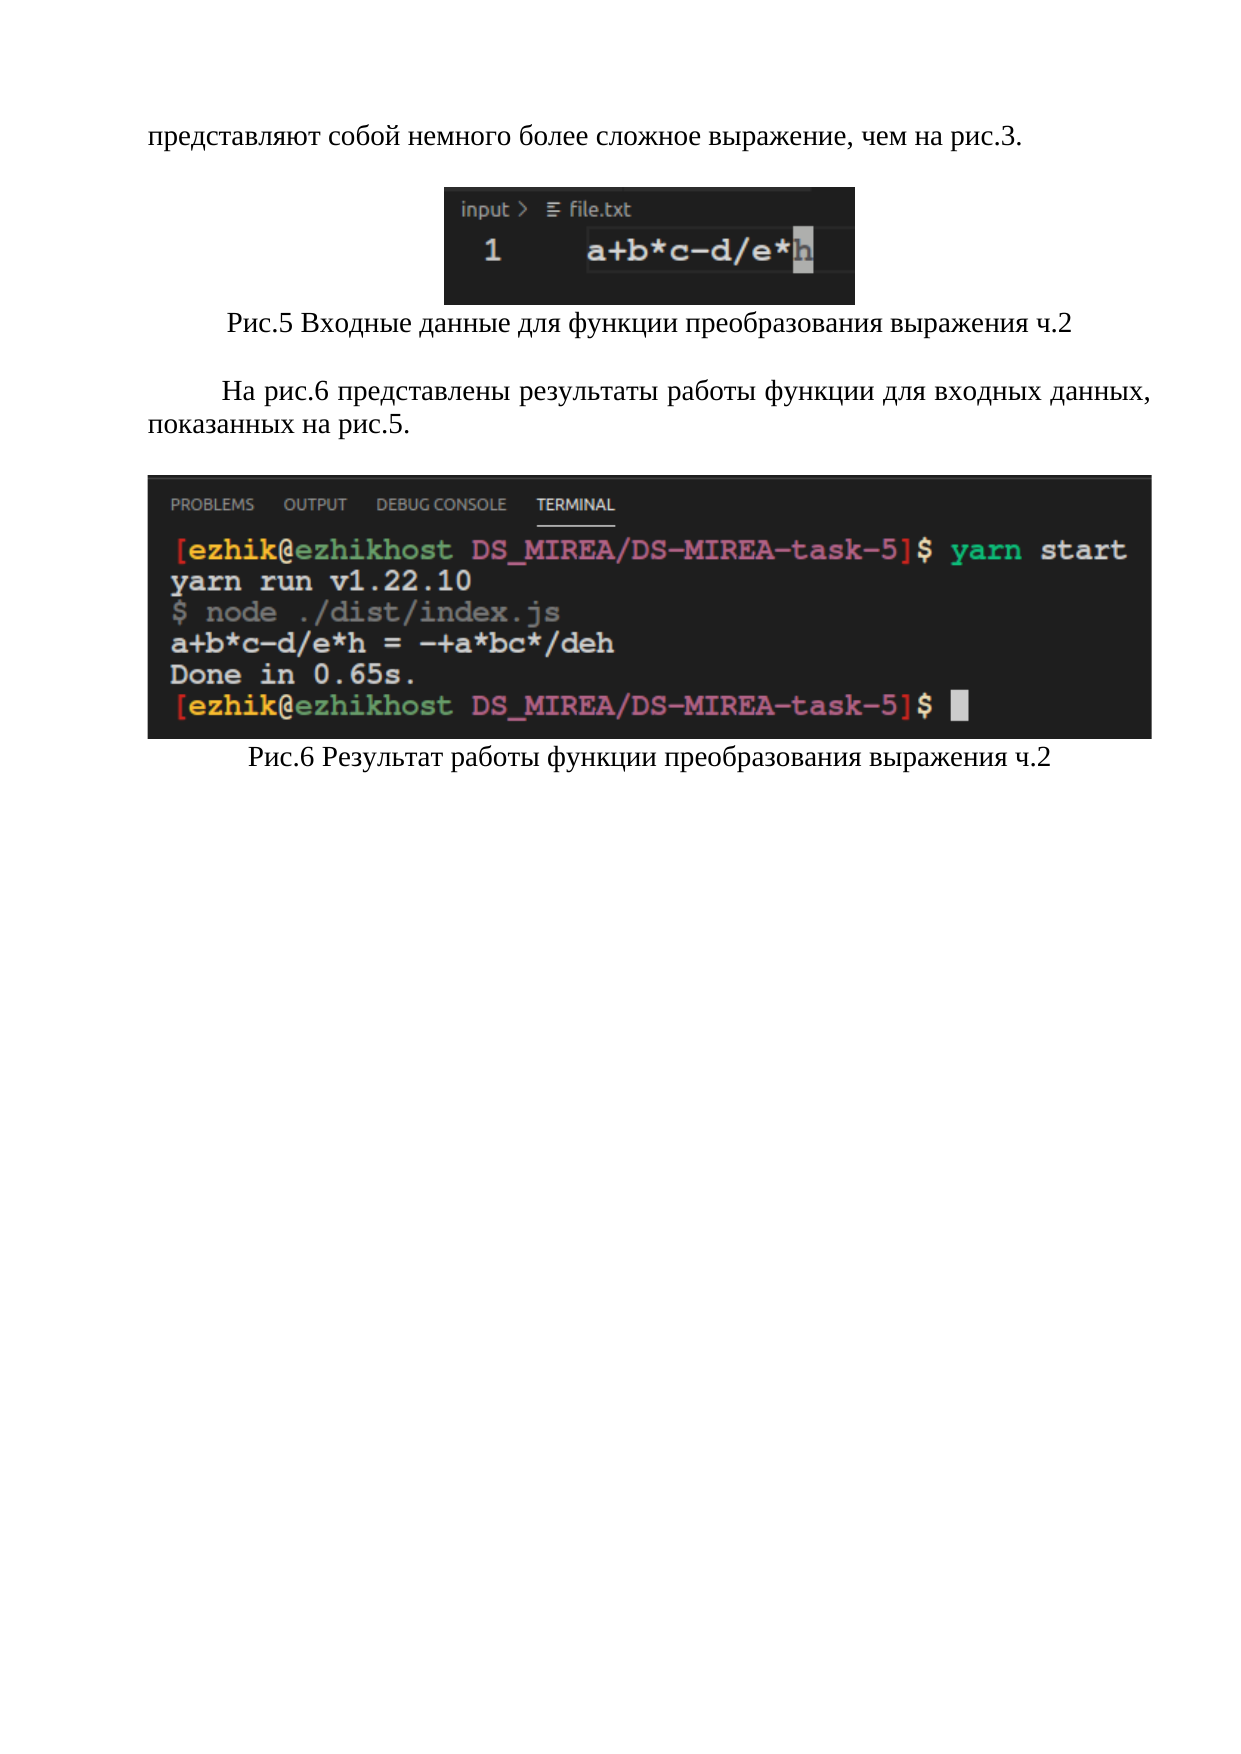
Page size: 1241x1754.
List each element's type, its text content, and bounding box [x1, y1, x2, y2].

picture [147, 475, 1152, 739]
text представляют собой немного более сложное выражение, чем на рис.3. [148, 118, 1152, 152]
picture [444, 187, 855, 305]
text Рис.6 Результат работы функции преобразования выражения ч.2 [148, 739, 1152, 772]
text На рис.6 представлены результаты работы функции для входных данных, показанных на рис.5. [148, 373, 1152, 440]
text Рис.5 Входные данные для функции преобразования выражения ч.2 [148, 187, 1152, 338]
